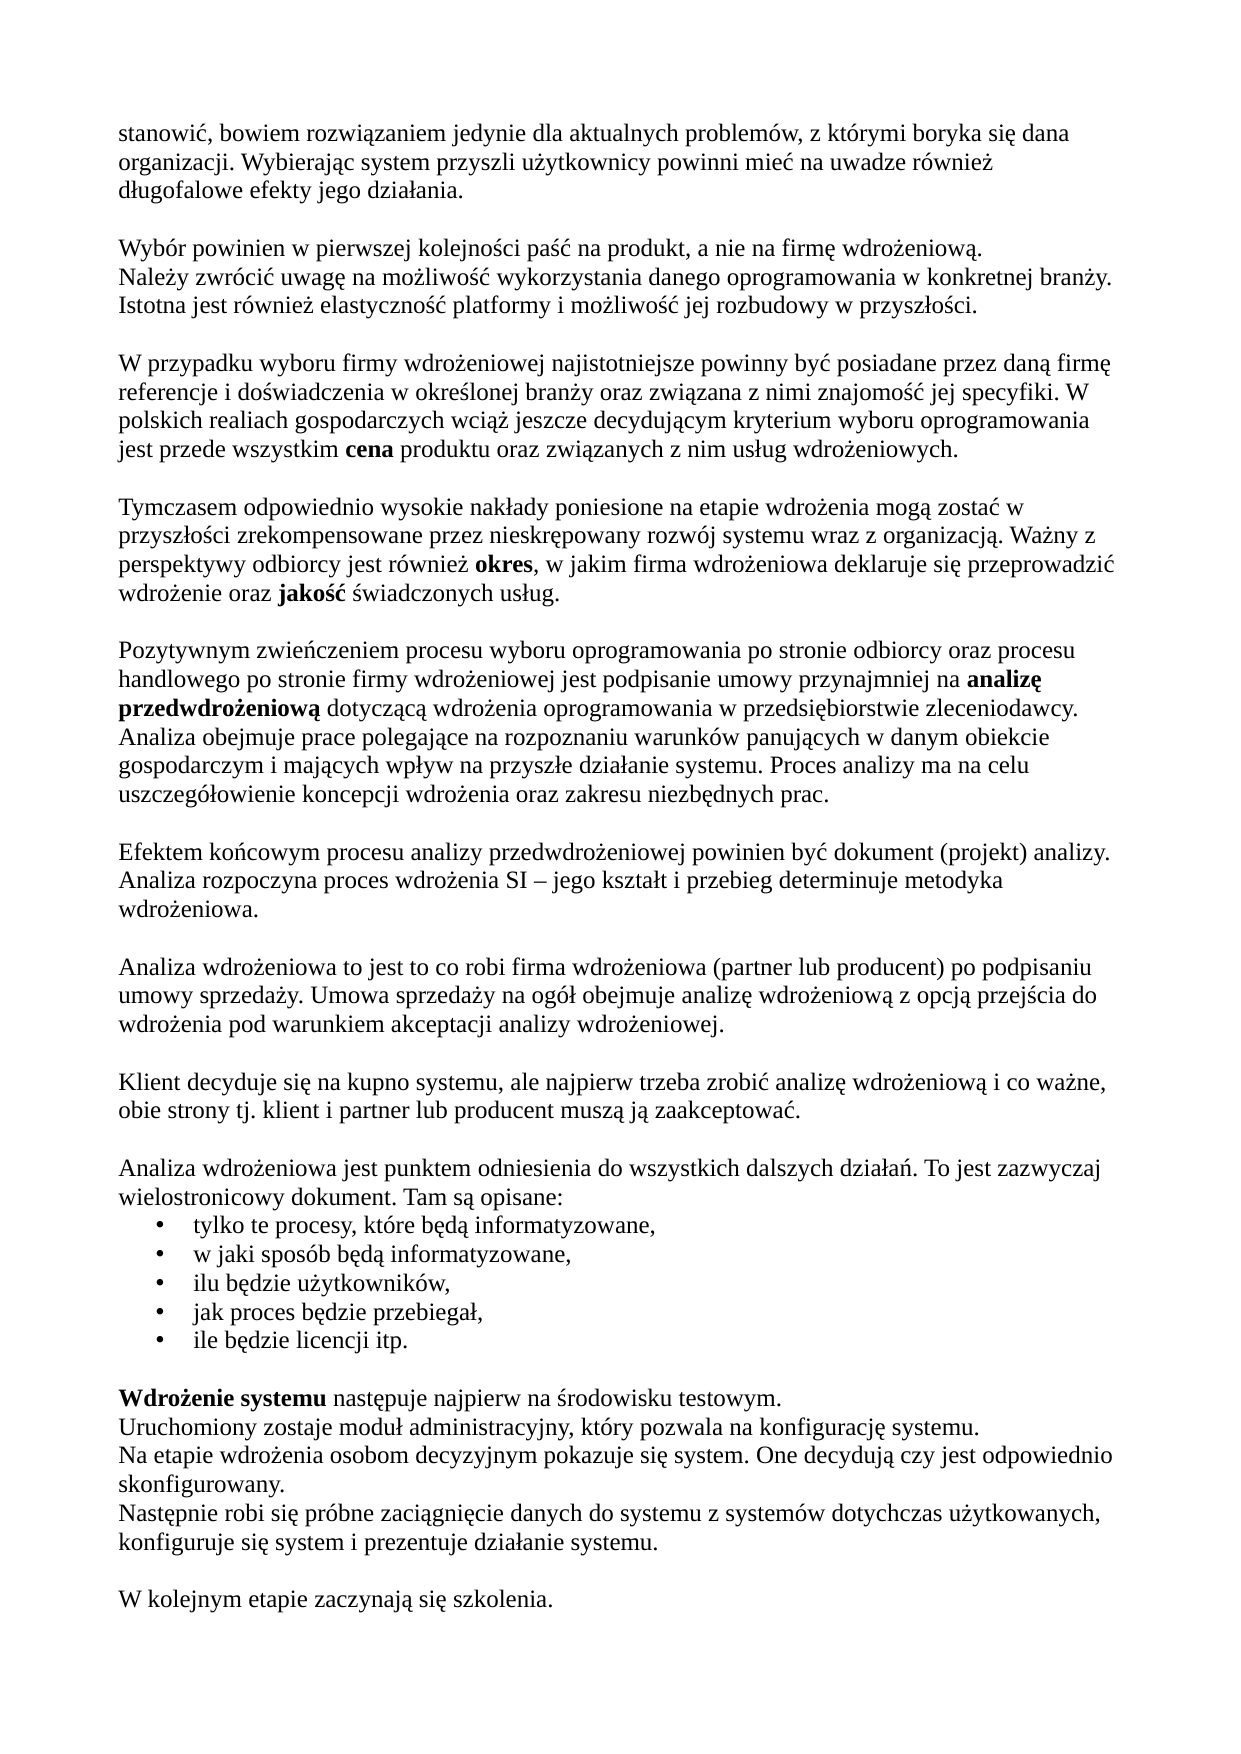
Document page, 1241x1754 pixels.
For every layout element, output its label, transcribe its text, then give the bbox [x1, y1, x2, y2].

text Analiza wdrożeniowa to jest to co robi firma wdrożeniowa (partner lub producent) po podpisaniu umowy sprzedaży. Umowa sprzedaży na ogół obejmuje analizę wdrożeniową z opcją przejścia do wdrożenia pod warunkiem akceptacji analizy wdrożeniowej. [118, 952, 1122, 1038]
text Wdrożenie systemu następuje najpierw na środowisku testowym. [118, 1383, 1122, 1412]
text W kolejnym etapie zaczynają się szkolenia. [118, 1584, 1122, 1613]
text Pozytywnym zwieńczeniem procesu wyboru oprogramowania po stronie odbiorcy oraz procesu handlowego po stronie firmy wdrożeniowej jest podpisanie umowy przynajmniej na analizę przedwdrożeniową dotyczącą wdrożenia oprogramowania w przedsiębiorstwie zleceniodawcy. Analiza obejmuje prace polegające na rozpoznaniu warunków panujących w danym obiekcie gospodarczym i mających wpływ na przyszłe działanie systemu. Proces analizy ma na celu uszczegółowienie koncepcji wdrożenia oraz zakresu niezbędnych prac. [118, 636, 1122, 808]
text Należy zwrócić uwagę na możliwość wykorzystania danego oprogramowania w konkretnej branży. Istotna jest również elastyczność platformy i możliwość jej rozbudowy w przyszłości. [118, 262, 1122, 319]
text Wybór powinien w pierwszej kolejności paść na produkt, a nie na firmę wdrożeniową. [118, 233, 1122, 262]
text Klient decyduje się na kupno systemu, ale najpierw trzeba zrobić analizę wdrożeniową i co ważne, obie strony tj. klient i partner lub producent muszą ją zaakceptować. [118, 1067, 1122, 1124]
list ilu będzie użytkowników, [156, 1268, 1122, 1297]
list tylko te procesy, które będą informatyzowane, [156, 1211, 1122, 1239]
text W przypadku wyboru firmy wdrożeniowej najistotniejsze powinny być posiadane przez daną firmę referencje i doświadczenia w określonej branży oraz związana z nimi znajomość jej specyfiki. W polskich realiach gospodarczych wciąż jeszcze decydującym kryterium wyboru oprogramowania jest przede wszystkim cena produktu oraz związanych z nim usług wdrożeniowych. [118, 348, 1122, 463]
text Uruchomiony zostaje moduł administracyjny, który pozwala na konfigurację systemu. [118, 1412, 1122, 1441]
text Na etapie wdrożenia osobom decyzyjnym pokazuje się system. One decydują czy jest odpowiednio skonfigurowany. [118, 1441, 1122, 1498]
text Tymczasem odpowiednio wysokie nakłady poniesione na etapie wdrożenia mogą zostać w przyszłości zrekompensowane przez nieskrępowany rozwój systemu wraz z organizacją. Ważny z perspektywy odbiorcy jest również okres, w jakim firma wdrożeniowa deklaruje się przeprowadzić wdrożenie oraz jakość świadczonych usług. [118, 492, 1122, 607]
list jak proces będzie przebiegał, [156, 1297, 1122, 1326]
text Analiza wdrożeniowa jest punktem odniesienia do wszystkich dalszych działań. To jest zazwyczaj wielostronicowy dokument. Tam są opisane: [118, 1153, 1122, 1211]
list w jaki sposób będą informatyzowane, [156, 1239, 1122, 1268]
text Efektem końcowym procesu analizy przedwdrożeniowej powinien być dokument (projekt) analizy. Analiza rozpoczyna proces wdrożenia SI – jego kształt i przebieg determinuje metodyka wdrożeniowa. [118, 837, 1122, 923]
list ile będzie licencji itp. [156, 1326, 1122, 1354]
text stanowić, bowiem rozwiązaniem jedynie dla aktualnych problemów, z którymi boryka się dana organizacji. Wybierając system przyszli użytkownicy powinni mieć na uwadze również długofalowe efekty jego działania. [118, 118, 1122, 204]
text Następnie robi się próbne zaciągnięcie danych do systemu z systemów dotychczas użytkowanych, konfiguruje się system i prezentuje działanie systemu. [118, 1498, 1122, 1556]
